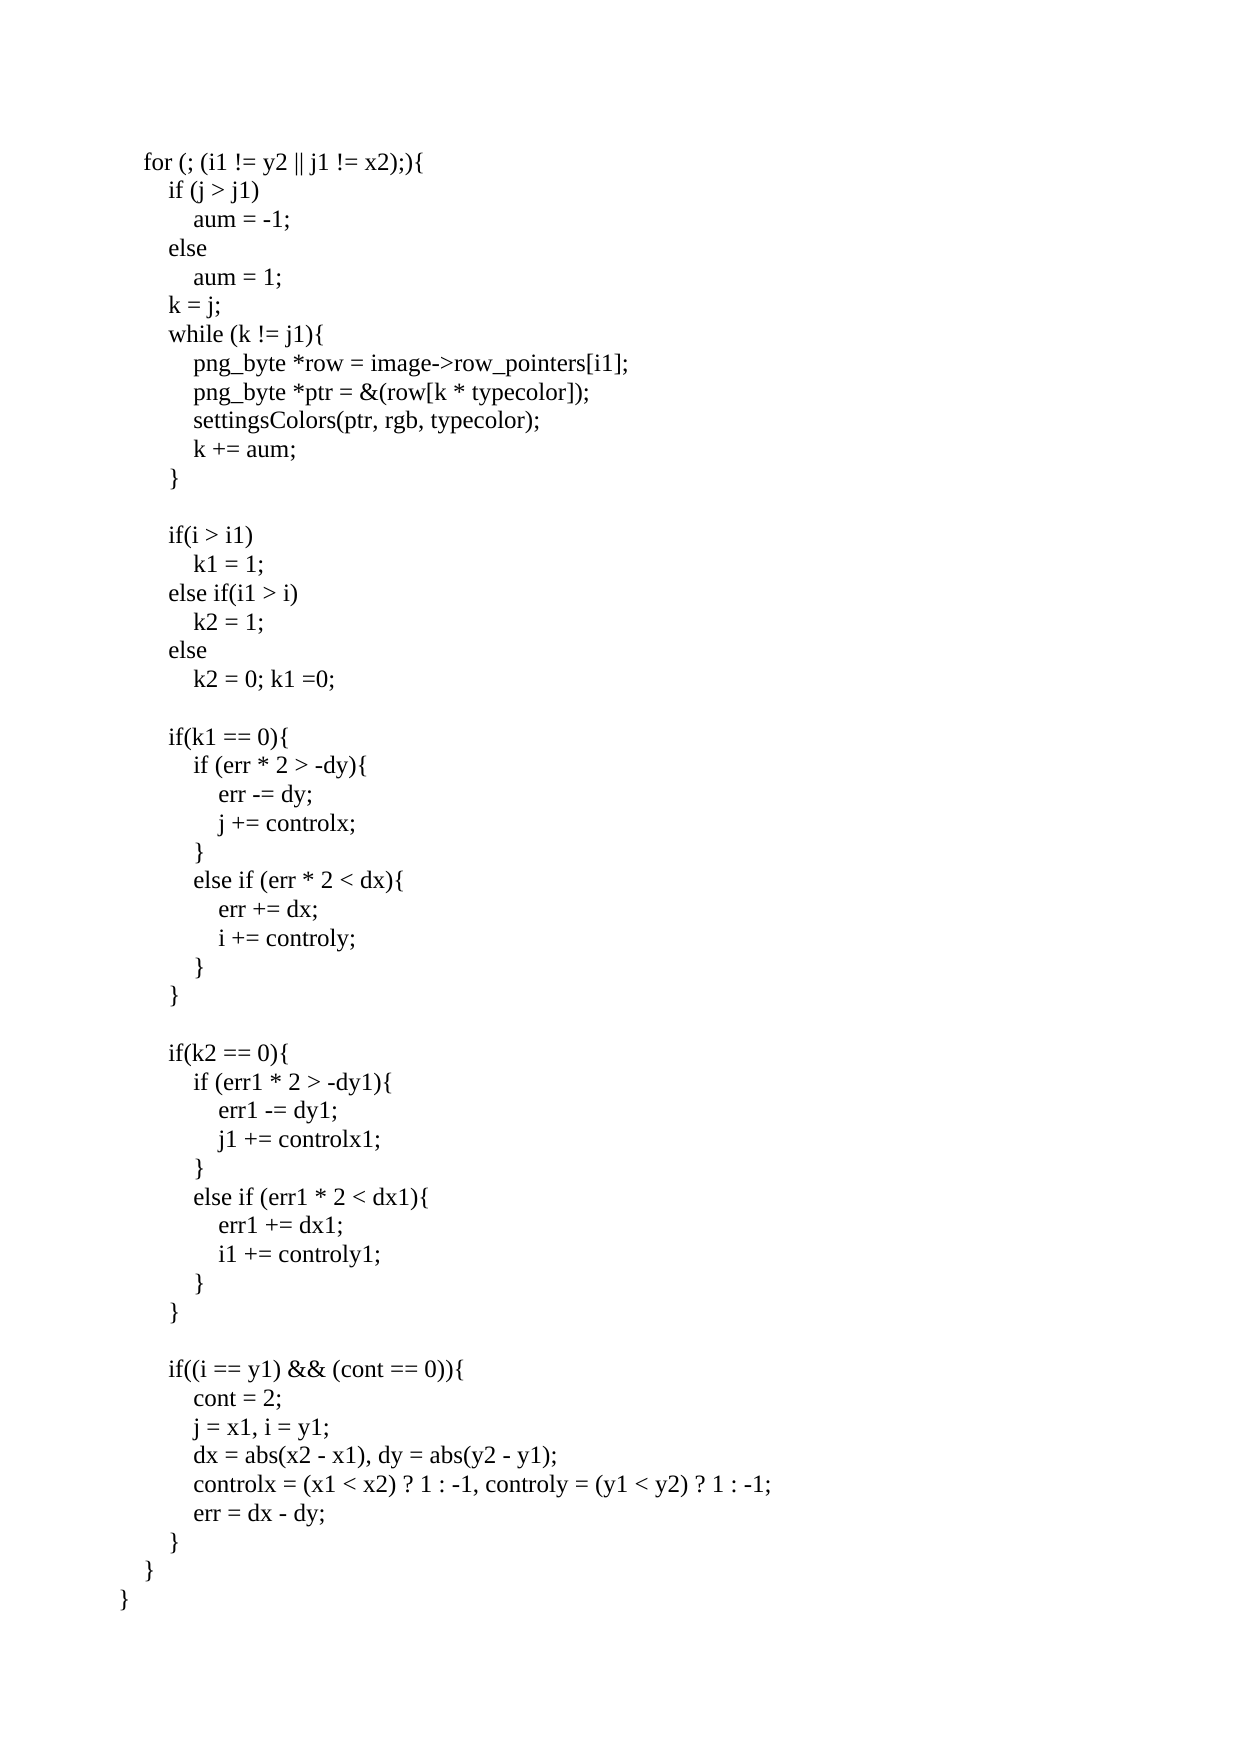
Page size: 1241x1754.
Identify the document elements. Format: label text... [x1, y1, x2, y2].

text } [118, 1153, 1149, 1182]
text } [118, 981, 1149, 1009]
text if (err1 * 2 > -dy1){ [118, 1067, 1149, 1096]
text else if (err1 * 2 < dx1){ [118, 1182, 1149, 1211]
text j1 += controlx1; [118, 1124, 1149, 1153]
text if(k2 == 0){ [118, 1038, 1149, 1067]
text dx = abs(x2 - x1), dy = abs(y2 - y1); [118, 1441, 1149, 1469]
text k1 = 1; [118, 549, 1149, 578]
text } [118, 1527, 1149, 1556]
text k2 = 0; k1 =0; [118, 664, 1149, 693]
text while (k != j1){ [118, 319, 1149, 348]
text } [118, 1268, 1149, 1297]
text aum = 1; [118, 262, 1149, 291]
text err1 += dx1; [118, 1211, 1149, 1239]
text i1 += controly1; [118, 1239, 1149, 1268]
text png_byte *row = image->row_pointers[i1]; [118, 348, 1149, 377]
text } [118, 1584, 1149, 1613]
text err -= dy; [118, 779, 1149, 808]
text for (; (i1 != y2 || j1 != x2);){ [118, 147, 1149, 176]
text j = x1, i = y1; [118, 1412, 1149, 1441]
text err += dx; [118, 894, 1149, 923]
text png_byte *ptr = &(row[k * typecolor]); [118, 377, 1149, 406]
text else [118, 233, 1149, 262]
text settingsColors(ptr, rgb, typecolor); [118, 406, 1149, 434]
text cont = 2; [118, 1383, 1149, 1412]
text i += controly; [118, 923, 1149, 952]
text } [118, 1297, 1149, 1326]
text k += aum; [118, 434, 1149, 463]
text else if (err * 2 < dx){ [118, 866, 1149, 894]
text else [118, 636, 1149, 664]
text j += controlx; [118, 808, 1149, 837]
text } [118, 463, 1149, 492]
text } [118, 837, 1149, 866]
text if(i > i1) [118, 521, 1149, 549]
text aum = -1; [118, 204, 1149, 233]
text else if(i1 > i) [118, 578, 1149, 607]
text err = dx - dy; [118, 1498, 1149, 1527]
text if((i == y1) && (cont == 0)){ [118, 1354, 1149, 1383]
text if (j > j1) [118, 176, 1149, 204]
text } [118, 1556, 1149, 1584]
text } [118, 952, 1149, 981]
text controlx = (x1 < x2) ? 1 : -1, controly = (y1 < y2) ? 1 : -1; [118, 1469, 1149, 1498]
text err1 -= dy1; [118, 1096, 1149, 1124]
text k2 = 1; [118, 607, 1149, 636]
text if(k1 == 0){ [118, 722, 1149, 751]
text if (err * 2 > -dy){ [118, 751, 1149, 779]
text k = j; [118, 291, 1149, 319]
